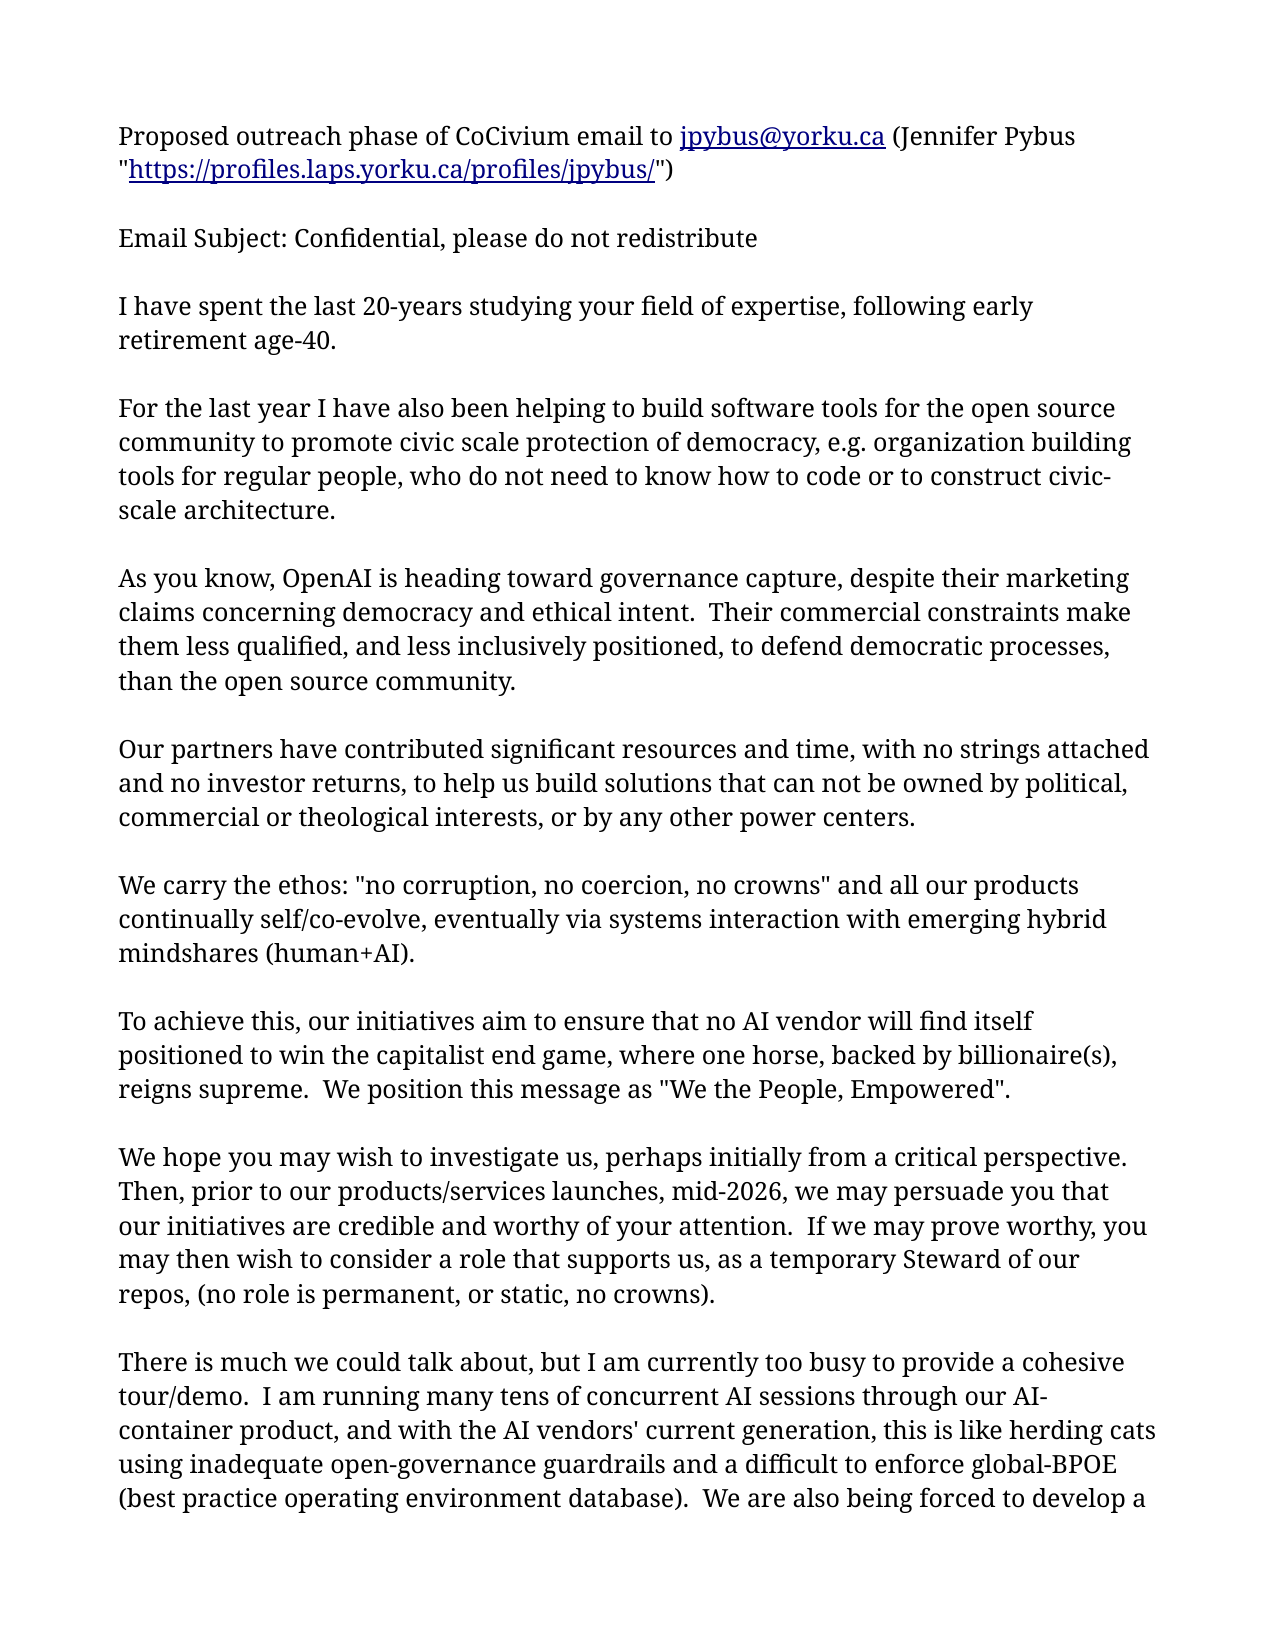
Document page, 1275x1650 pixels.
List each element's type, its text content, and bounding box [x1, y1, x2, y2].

text I have spent the last 20-years studying your field of expertise, following early retirement age-40. [118, 288, 1157, 357]
text Our partners have contributed significant resources and time, with no strings attached and no investor returns, to help us build solutions that can not be owned by political, commercial or theological interests, or by any other power centers. [118, 731, 1157, 833]
text We carry the ethos: "no corruption, no coercion, no crowns" and all our products continually self/co-evolve, eventually via systems interaction with emerging hybrid mindshares (human+AI). [118, 867, 1157, 970]
text To achieve this, our initiatives aim to ensure that no AI vendor will find itself positioned to win the capitalist end game, where one horse, backed by billionaire(s), reigns supreme. We position this message as "We the People, Empowered". [118, 1004, 1157, 1106]
text Proposed outreach phase of CoCivium email to jpybus@yorku.ca (Jennifer Pybus "https://profiles.laps.yorku.ca/profiles/jpybus/") [118, 118, 1157, 186]
text For the last year I have also been helping to build software tools for the open source community to promote civic scale protection of democracy, e.g. organization building tools for regular people, who do not need to know how to code or to construct civic-scale architecture. [118, 391, 1157, 527]
text We hope you may wish to investigate us, perhaps initially from a critical perspective. Then, prior to our products/services launches, mid-2026, we may persuade you that our initiatives are credible and worthy of your attention. If we may prove worthy, you may then wish to consider a role that supports us, as a temporary Steward of our repos, (no role is permanent, or static, no crowns). [118, 1140, 1157, 1310]
text Email Subject: Confidential, please do not redistribute [118, 220, 1157, 254]
text There is much we could talk about, but I am currently too busy to provide a cohesive tour/demo. I am running many tens of concurrent AI sessions through our AI-container product, and with the AI vendors' current generation, this is like herding cats using inadequate open-governance guardrails and a difficult to enforce global-BPOE (best practice operating environment database). We are also being forced to develop a [118, 1344, 1157, 1515]
text As you know, OpenAI is heading toward governance capture, despite their marketing claims concerning democracy and ethical intent. Their commercial constraints make them less qualified, and less inclusively positioned, to defend democratic processes, than the open source community. [118, 561, 1157, 697]
